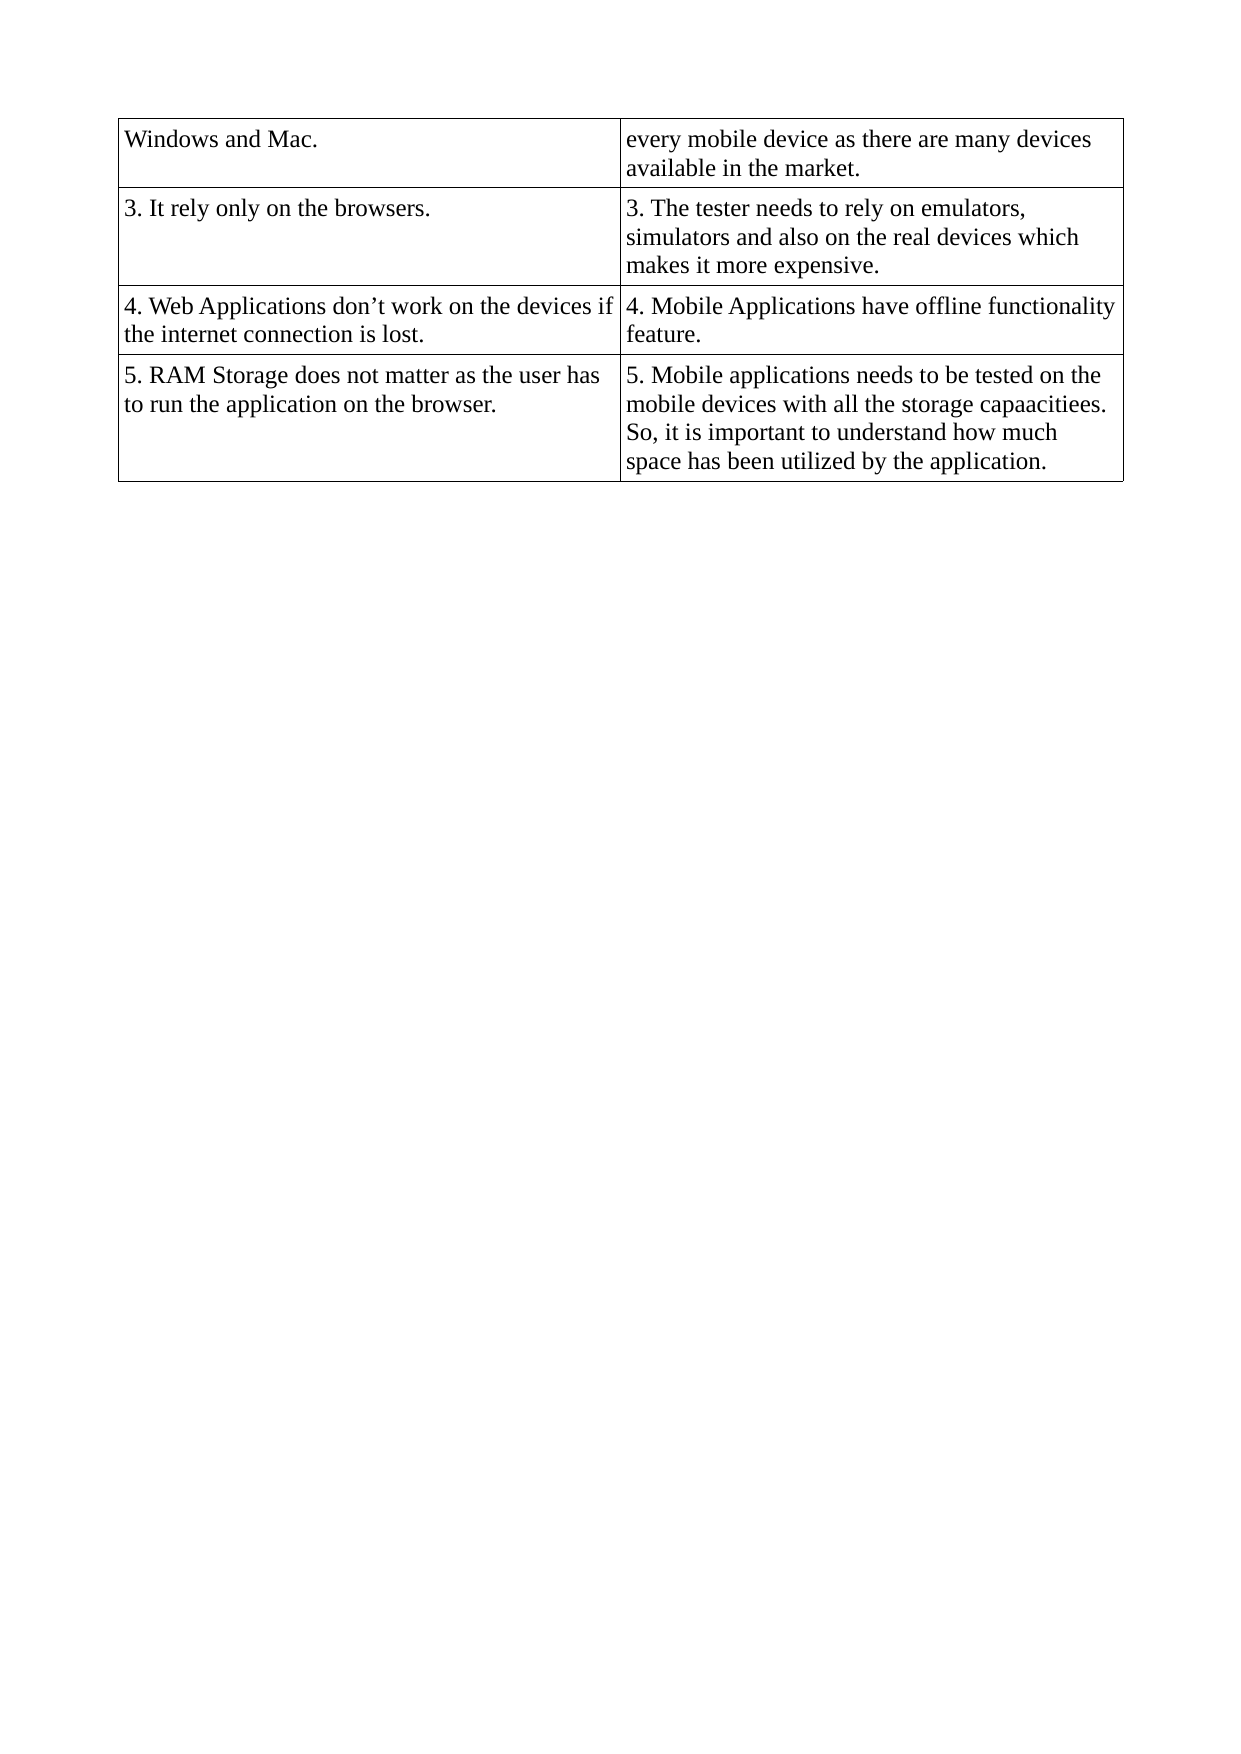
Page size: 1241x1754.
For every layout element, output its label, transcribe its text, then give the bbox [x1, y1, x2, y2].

table_cell every mobile device as there are many devices available in the market. [621, 119, 1123, 187]
table_cell 3. The tester needs to rely on emulators, simulators and also on the real devices which makes it more expensive. [621, 188, 1123, 285]
table_cell 4. Web Applications don’t work on the devices if the internet connection is lost. [119, 286, 620, 354]
table_cell 5. Mobile applications needs to be tested on the mobile devices with all the storage capaacitiees. So, it is important to understand how much space has been utilized by the application. [621, 355, 1123, 481]
table_cell 5. RAM Storage does not matter as the user has to run the application on the browser. [119, 355, 620, 481]
table_cell 4. Mobile Applications have offline functionality feature. [621, 286, 1123, 354]
table_cell Windows and Mac. [119, 119, 620, 187]
table_cell 3. It rely only on the browsers. [119, 188, 620, 285]
